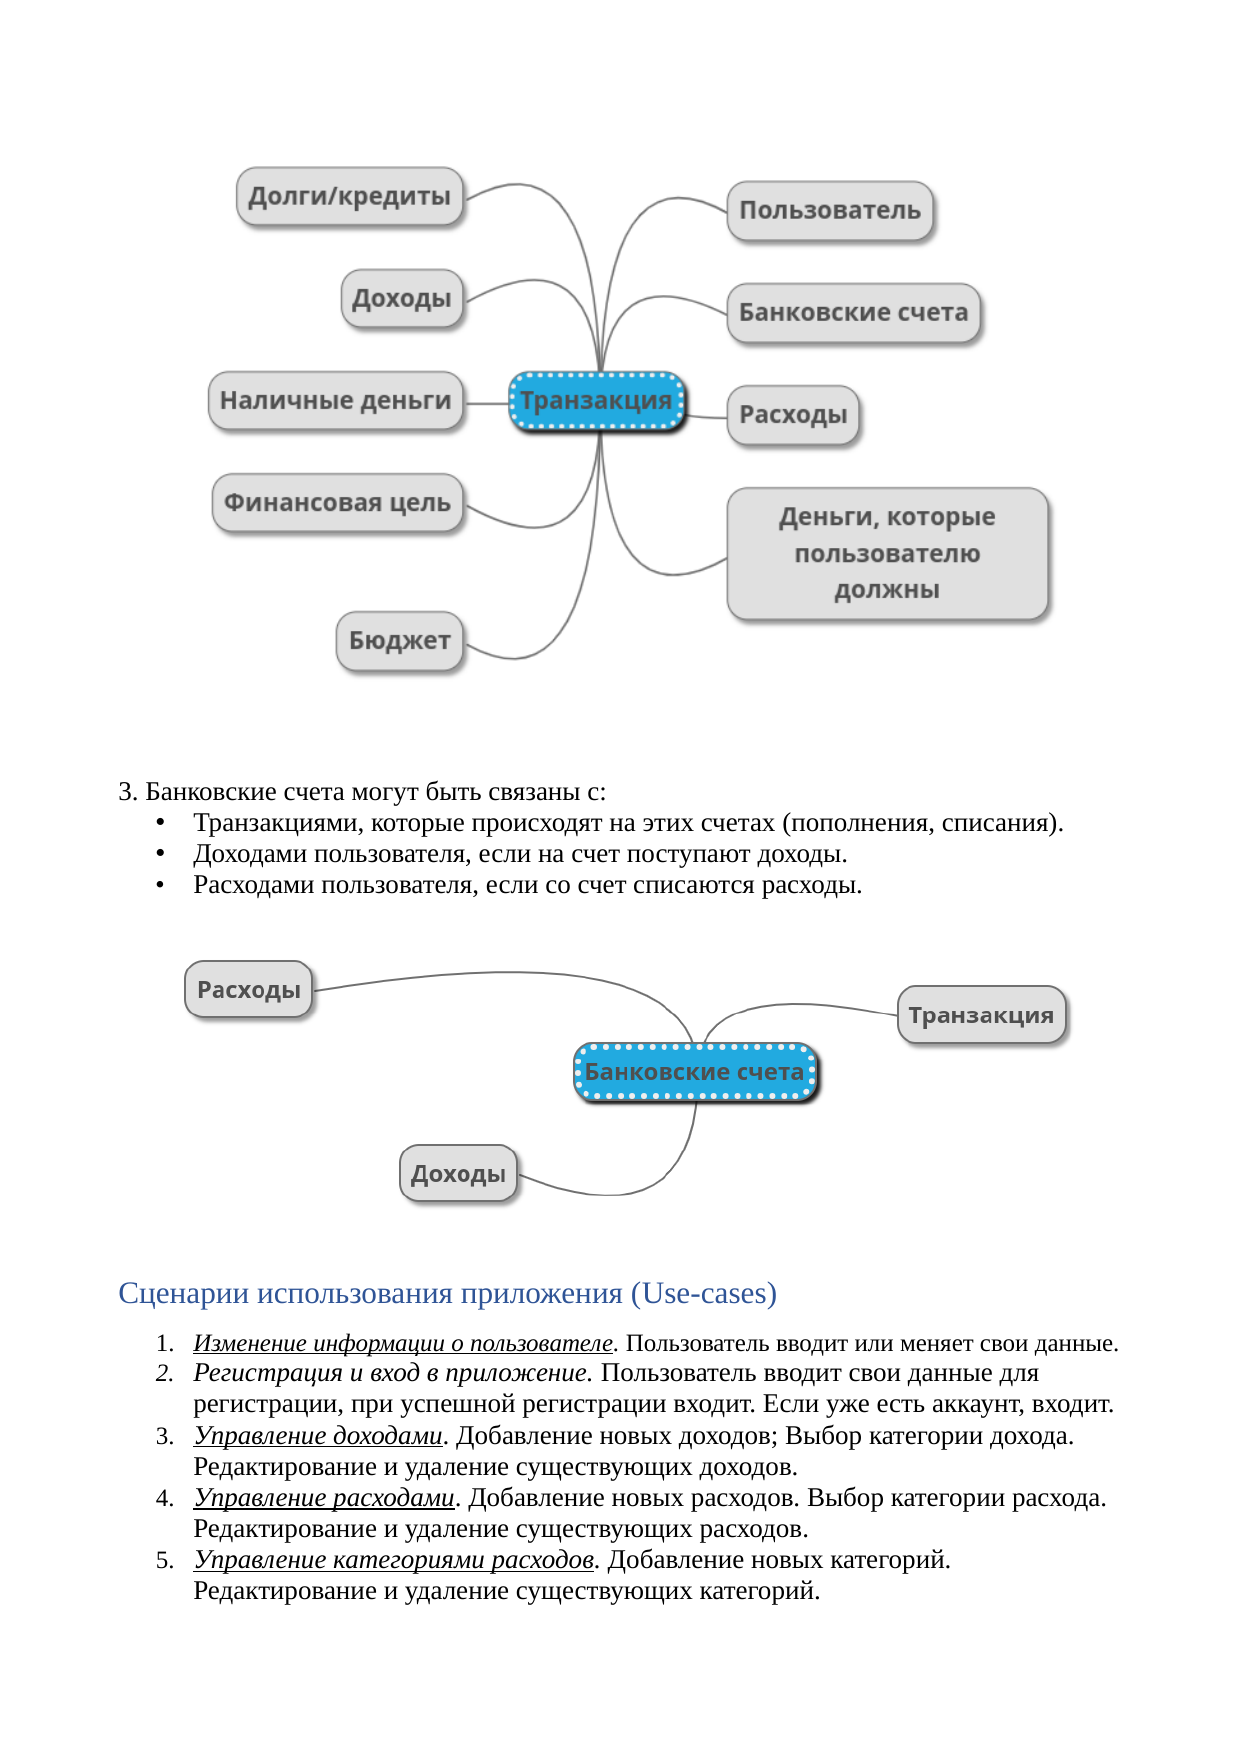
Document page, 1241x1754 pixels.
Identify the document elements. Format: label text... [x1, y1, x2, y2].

subtitle Сценарии использования приложения (Use-cases) [118, 1274, 1122, 1310]
list Доходами пользователя, если на счет поступают доходы. [156, 837, 1122, 869]
list Регистрация и вход в приложение. Пользователь вводит свои данные для регистрации, при успешной регистрации входит. Если уже есть аккаунт, входит. [156, 1356, 1122, 1419]
text 3. Банковские счета могут быть связаны с: [118, 775, 1122, 806]
list Управление доходами. Добавление новых доходов; Выбор категории дохода. Редактирование и удаление существующих доходов. [156, 1419, 1122, 1481]
picture [140, 923, 1111, 1241]
list Расходами пользователя, если со счет списаются расходы. [156, 869, 1122, 900]
list Управление категориями расходов. Добавление новых категорий. Редактирование и удаление существующих категорий. [156, 1543, 1122, 1606]
list Транзакциями, которые происходят на этих счетах (пополнения, списания). [156, 806, 1122, 837]
picture [162, 118, 1096, 713]
list Управление расходами. Добавление новых расходов. Выбор категории расхода. Редактирование и удаление существующих расходов. [156, 1481, 1122, 1543]
list Изменение информации о пользователе. Пользователь вводит или меняет свои данные. [156, 1328, 1122, 1356]
